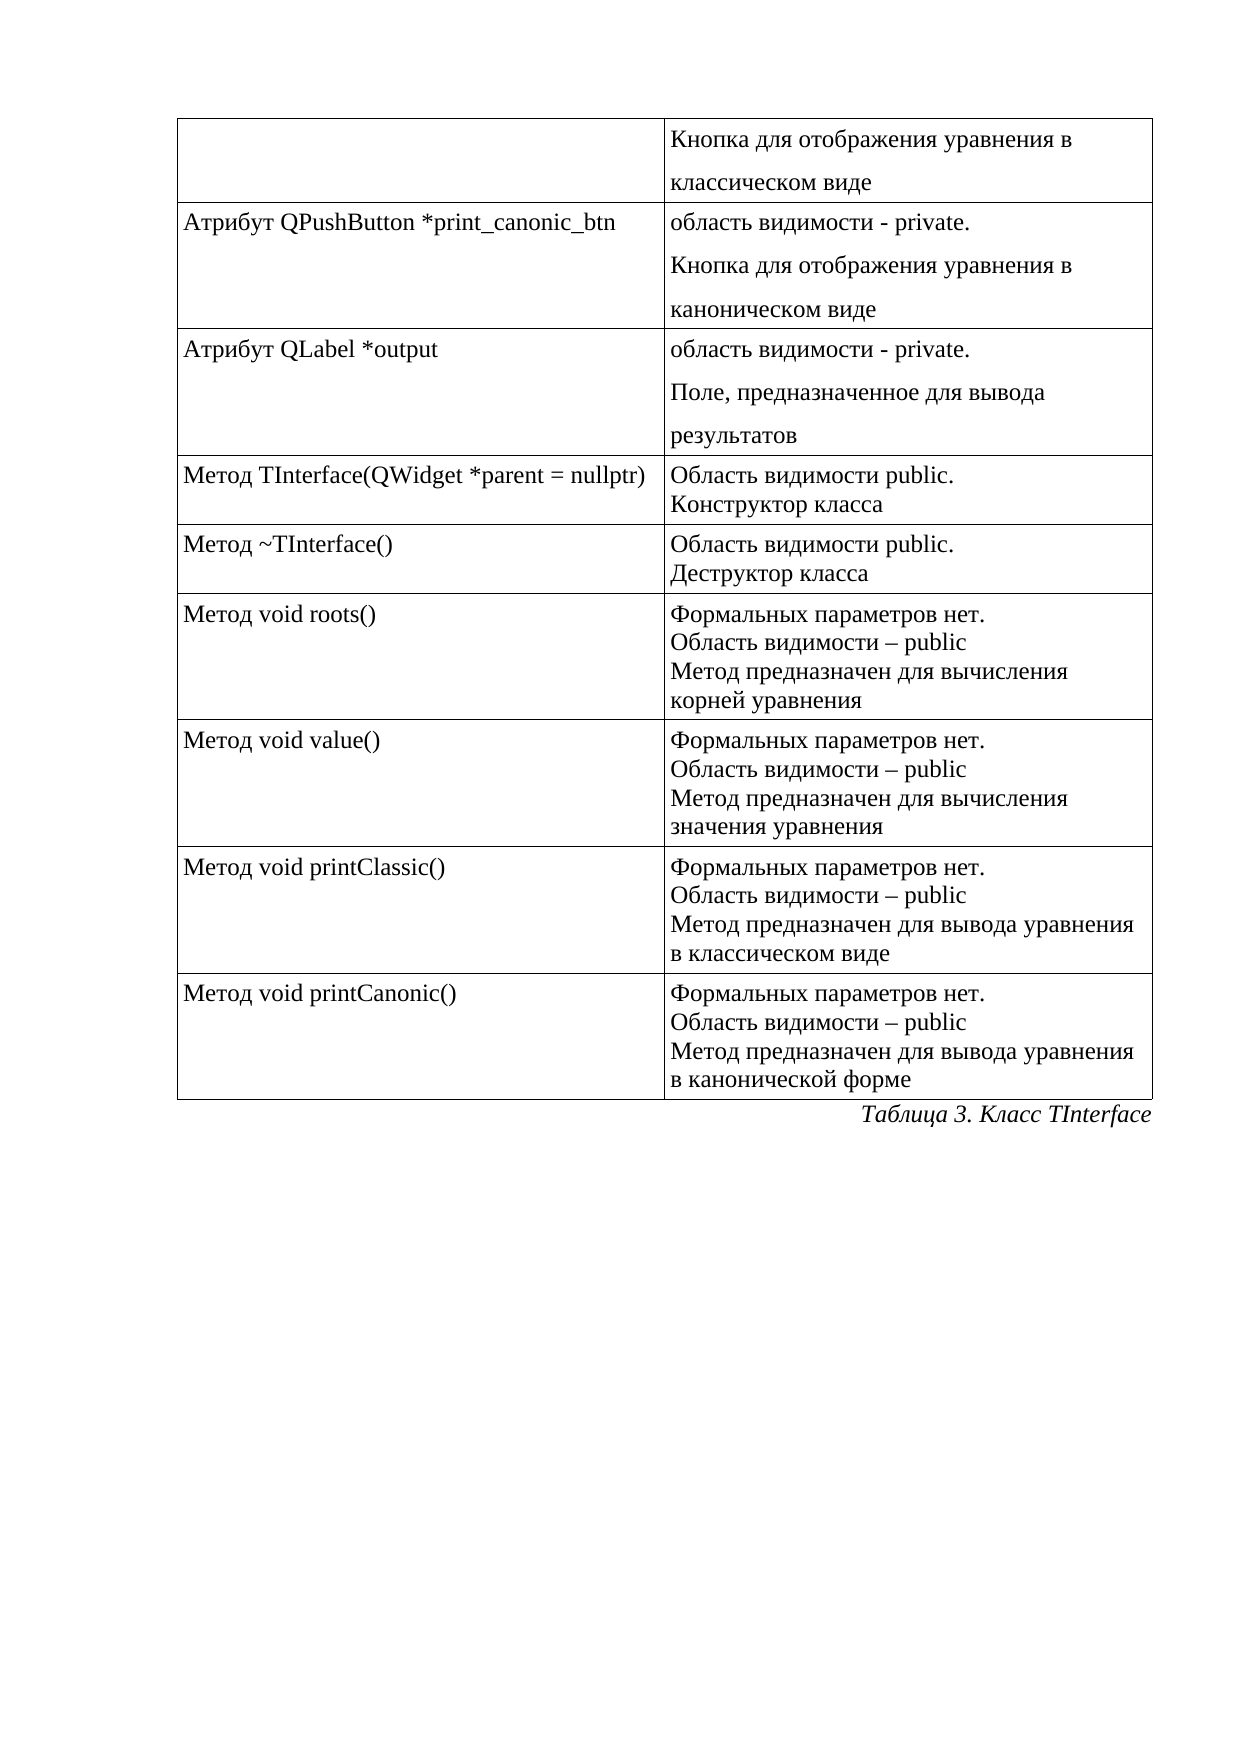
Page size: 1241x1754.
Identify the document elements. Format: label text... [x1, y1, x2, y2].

table_cell Метод void printCanonic() [178, 974, 664, 1099]
table_cell Формальных параметров нет. Область видимости – public Метод предназначен для вычисления корней уравнения [665, 594, 1152, 719]
text Таблица 3. Класс TInterface [177, 1100, 1152, 1128]
table_cell область видимости - private. Поле, предназначенное для вывода результатов [665, 329, 1152, 455]
table_cell Атрибут QPushButton *print_canonic_btn [178, 203, 664, 328]
table_cell Формальных параметров нет. Область видимости – public Метод предназначен для вывода уравнения в классическом виде [665, 847, 1152, 972]
table_cell Метод void value() [178, 720, 664, 846]
table_cell область видимости - private. Кнопка для отображения уравнения в каноническом виде [665, 203, 1152, 328]
table_cell Формальных параметров нет. Область видимости – public Метод предназначен для вычисления значения уравнения [665, 720, 1152, 846]
table_cell Метод void roots() [178, 594, 664, 719]
table_cell Кнопка для отображения уравнения в классическом виде [665, 119, 1152, 202]
table_cell Метод TInterface(QWidget *parent = nullptr) [178, 456, 664, 524]
table_cell [178, 119, 664, 202]
table_cell Область видимости public. Деструктор класса [665, 525, 1152, 593]
table_cell Атрибут QLabel *output [178, 329, 664, 455]
table_cell Область видимости public. Конструктор класса [665, 456, 1152, 524]
table_cell Метод void printClassic() [178, 847, 664, 972]
table_cell Формальных параметров нет. Область видимости – public Метод предназначен для вывода уравнения в канонической форме [665, 974, 1152, 1099]
table_cell Метод ~TInterface() [178, 525, 664, 593]
